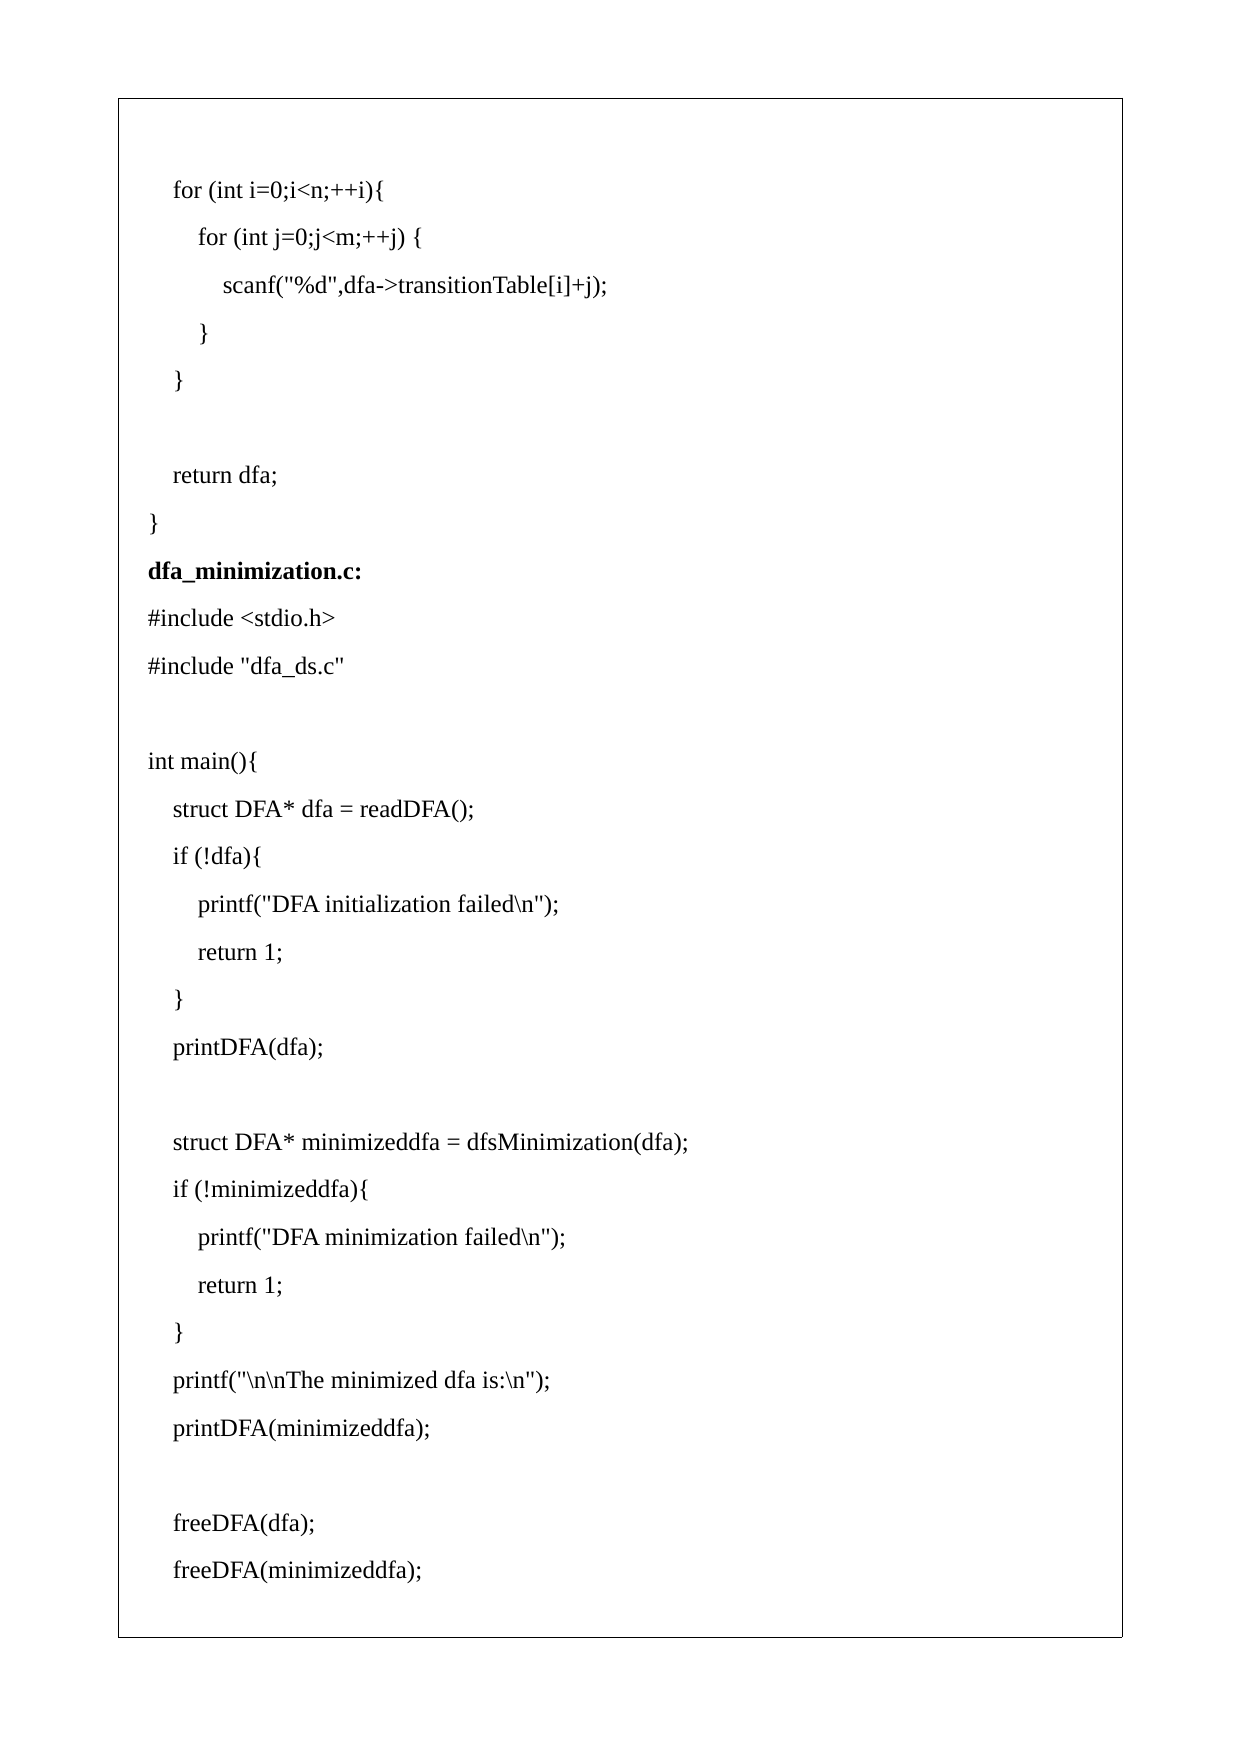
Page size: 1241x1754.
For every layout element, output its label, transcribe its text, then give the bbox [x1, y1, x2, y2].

text printDFA(dfa); [148, 1032, 1092, 1061]
text printf("DFA minimization failed\n"); [148, 1222, 1092, 1251]
text printf("DFA initialization failed\n"); [148, 889, 1092, 918]
text printDFA(minimizeddfa); [148, 1413, 1092, 1441]
text freeDFA(minimizeddfa); [148, 1555, 1092, 1584]
text } [148, 984, 1092, 1013]
text #include "dfa_ds.c" [148, 651, 1092, 680]
text for (int j=0;j<m;++j) { [148, 222, 1092, 251]
text struct DFA* dfa = readDFA(); [148, 794, 1092, 822]
text if (!dfa){ [148, 841, 1092, 870]
text dfa_minimization.c: [148, 556, 1092, 584]
text int main(){ [148, 746, 1092, 775]
text return 1; [148, 937, 1092, 965]
text freeDFA(dfa); [148, 1508, 1092, 1537]
text if (!minimizeddfa){ [148, 1174, 1092, 1203]
text } [148, 1317, 1092, 1346]
text } [148, 365, 1092, 394]
text for (int i=0;i<n;++i){ [148, 175, 1092, 204]
text #include <stdio.h> [148, 603, 1092, 632]
text } [148, 318, 1092, 346]
text return dfa; [148, 461, 1092, 489]
text printf("\n\nThe minimized dfa is:\n"); [148, 1365, 1092, 1394]
text struct DFA* minimizeddfa = dfsMinimization(dfa); [148, 1127, 1092, 1156]
text } [148, 508, 1092, 537]
text return 1; [148, 1270, 1092, 1298]
text scanf("%d",dfa->transitionTable[i]+j); [148, 270, 1092, 299]
